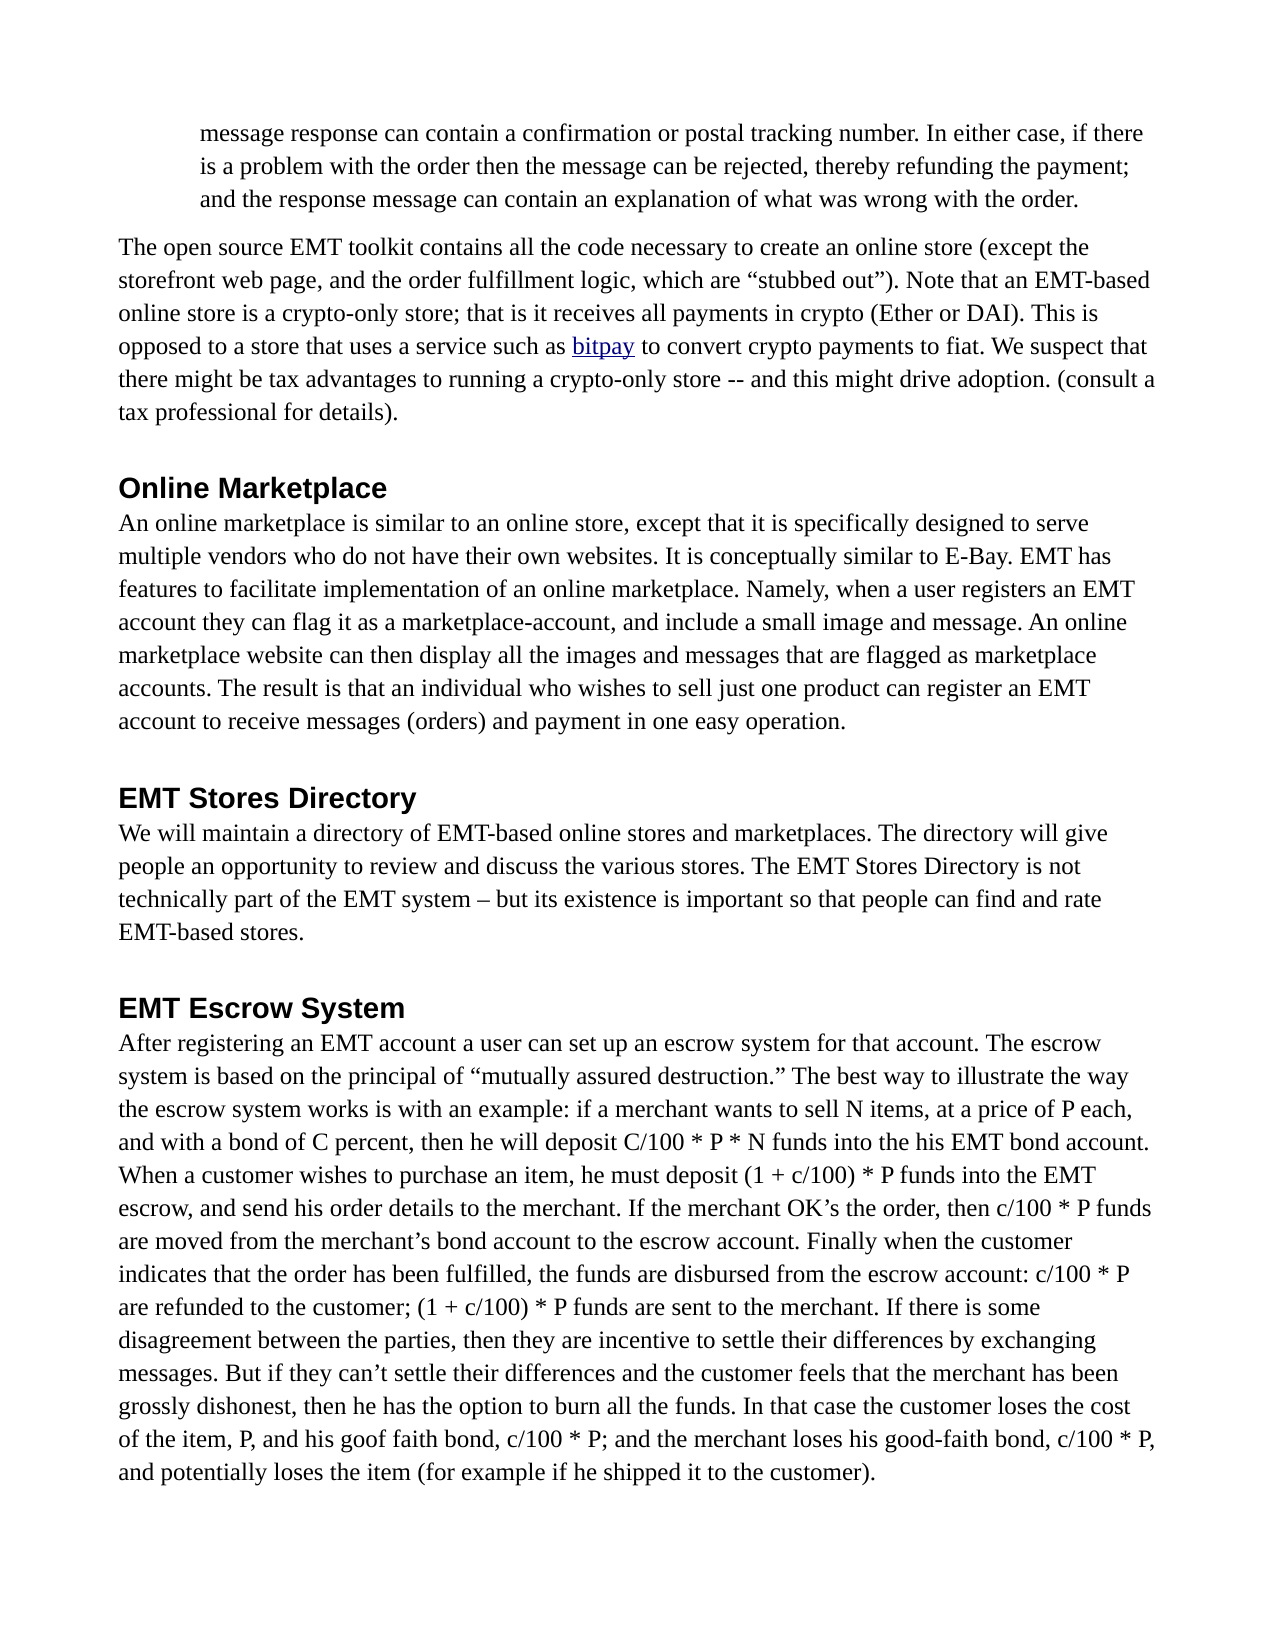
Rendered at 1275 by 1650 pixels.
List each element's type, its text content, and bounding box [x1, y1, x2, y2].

subtitle EMT Escrow System [118, 991, 1157, 1025]
subtitle Online Marketplace [118, 471, 1157, 505]
text The open source EMT toolkit contains all the code necessary to create an online store (except the storefront web page, and the order fulfillment logic, which are “stubbed out”). Note that an EMT-based online store is a crypto-only store; that is it receives all payments in crypto (Ether or DAI). This is opposed to a store that uses a service such as bitpay to convert crypto payments to fiat. We suspect that there might be tax advantages to running a crypto-only store -- and this might drive adoption. (consult a tax professional for details). [118, 232, 1157, 426]
text We will maintain a directory of EMT-based online stores and marketplaces. The directory will give people an opportunity to review and discuss the various stores. The EMT Stores Directory is not technically part of the EMT system – but its existence is important so that people can find and rate EMT-based stores. [118, 818, 1157, 946]
list message response can contain a confirmation or postal tracking number. In either case, if there is a problem with the order then the message can be rejected, thereby refunding the payment; and the response message can contain an explanation of what was wrong with the order. [162, 118, 1157, 213]
text An online marketplace is similar to an online store, except that it is specifically designed to serve multiple vendors who do not have their own websites. It is conceptually similar to E-Bay. EMT has features to facilitate implementation of an online marketplace. Namely, when a user registers an EMT account they can flag it as a marketplace-account, and include a small image and message. An online marketplace website can then display all the images and messages that are flagged as marketplace accounts. The result is that an individual who wishes to sell just one product can register an EMT account to receive messages (orders) and payment in one easy operation. [118, 508, 1157, 735]
subtitle EMT Stores Directory [118, 781, 1157, 815]
text After registering an EMT account a user can set up an escrow system for that account. The escrow system is based on the principal of “mutually assured destruction.” The best way to illustrate the way the escrow system works is with an example: if a merchant wants to sell N items, at a price of P each, and with a bond of C percent, then he will deposit C/100 * P * N funds into the his EMT bond account. When a customer wishes to purchase an item, he must deposit (1 + c/100) * P funds into the EMT escrow, and send his order details to the merchant. If the merchant OK’s the order, then c/100 * P funds are moved from the merchant’s bond account to the escrow account. Finally when the customer indicates that the order has been fulfilled, the funds are disbursed from the escrow account: c/100 * P are refunded to the customer; (1 + c/100) * P funds are sent to the merchant. If there is some disagreement between the parties, then they are incentive to settle their differences by exchanging messages. But if they can’t settle their differences and the customer feels that the merchant has been grossly dishonest, then he has the option to burn all the funds. In that case the customer loses the cost of the item, P, and his goof faith bond, c/100 * P; and the merchant loses his good-faith bond, c/100 * P, and potentially loses the item (for example if he shipped it to the customer). [118, 1028, 1157, 1486]
